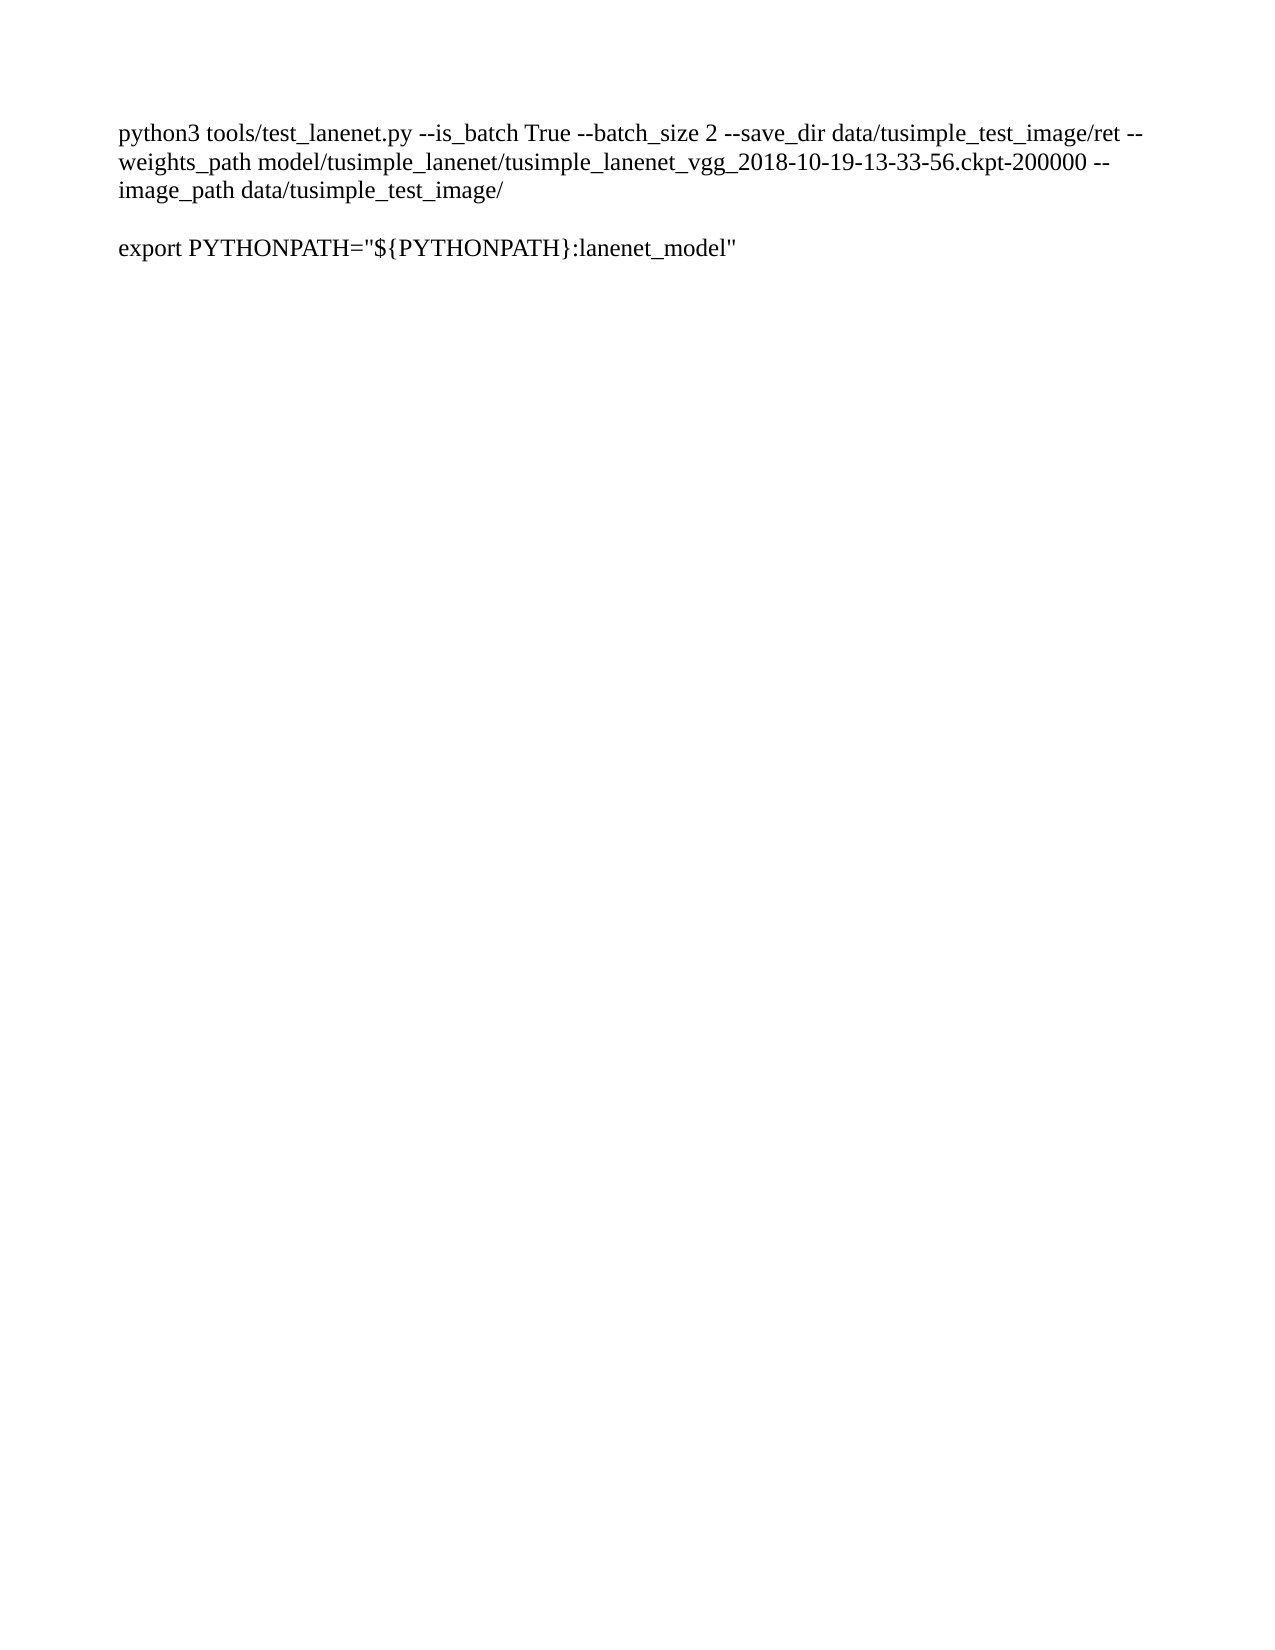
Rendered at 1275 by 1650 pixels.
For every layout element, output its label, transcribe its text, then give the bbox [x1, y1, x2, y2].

text python3 tools/test_lanenet.py --is_batch True --batch_size 2 --save_dir data/tusimple_test_image/ret --weights_path model/tusimple_lanenet/tusimple_lanenet_vgg_2018-10-19-13-33-56.ckpt-200000 --image_path data/tusimple_test_image/ [118, 118, 1157, 204]
text export PYTHONPATH="${PYTHONPATH}:lanenet_model" [118, 233, 1157, 262]
